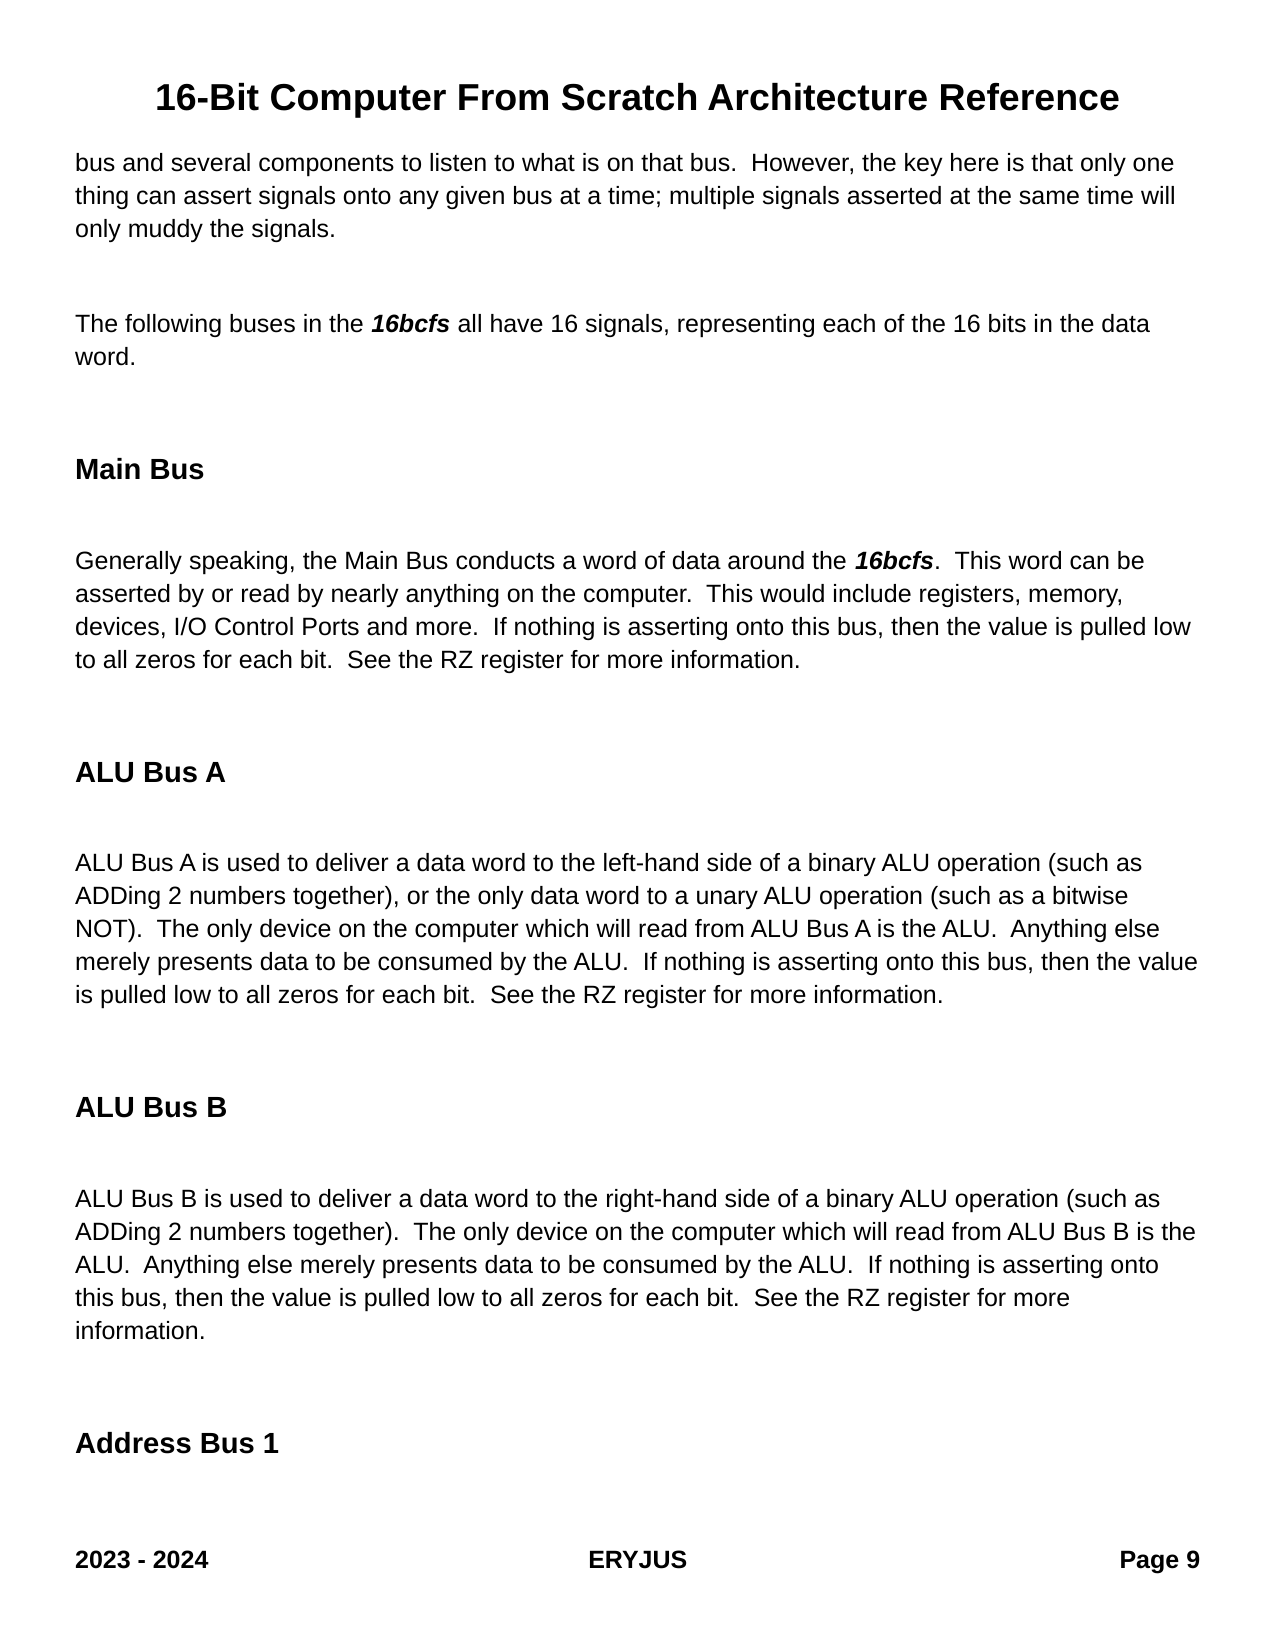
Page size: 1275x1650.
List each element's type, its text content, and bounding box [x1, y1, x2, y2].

text ALU Bus A is used to deliver a data word to the left-hand side of a binary ALU operation (such as ADDing 2 numbers together), or the only data word to a unary ALU operation (such as a bitwise NOT). The only device on the computer which will read from ALU Bus A is the ALU. Anything else merely presents data to be consumed by the ALU. If nothing is asserting onto this bus, then the value is pulled low to all zeros for each bit. See the RZ register for more information. [75, 848, 1200, 1009]
text ALU Bus B is used to deliver a data word to the right-hand side of a binary ALU operation (such as ADDing 2 numbers together). The only device on the computer which will read from ALU Bus B is the ALU. Anything else merely presents data to be consumed by the ALU. If nothing is asserting onto this bus, then the value is pulled low to all zeros for each bit. See the RZ register for more information. [75, 1184, 1200, 1345]
text bus and several components to listen to what is on that bus. However, the key here is that only one thing can assert signals onto any given bus at a time; multiple signals asserted at the same time will only muddy the signals. [75, 148, 1200, 243]
subtitle Address Bus 1 [75, 1426, 1200, 1459]
subtitle ALU Bus A [75, 755, 1200, 788]
text The following buses in the 16bcfs all have 16 signals, representing each of the 16 bits in the data word. [75, 309, 1200, 371]
subtitle Main Bus [75, 452, 1200, 486]
subtitle ALU Bus B [75, 1090, 1200, 1124]
text Generally speaking, the Main Bus conducts a word of data around the 16bcfs. This word can be asserted by or read by nearly anything on the computer. This would include registers, memory, devices, I/O Control Ports and more. If nothing is asserting onto this bus, then the value is pulled low to all zeros for each bit. See the RZ register for more information. [75, 546, 1200, 674]
